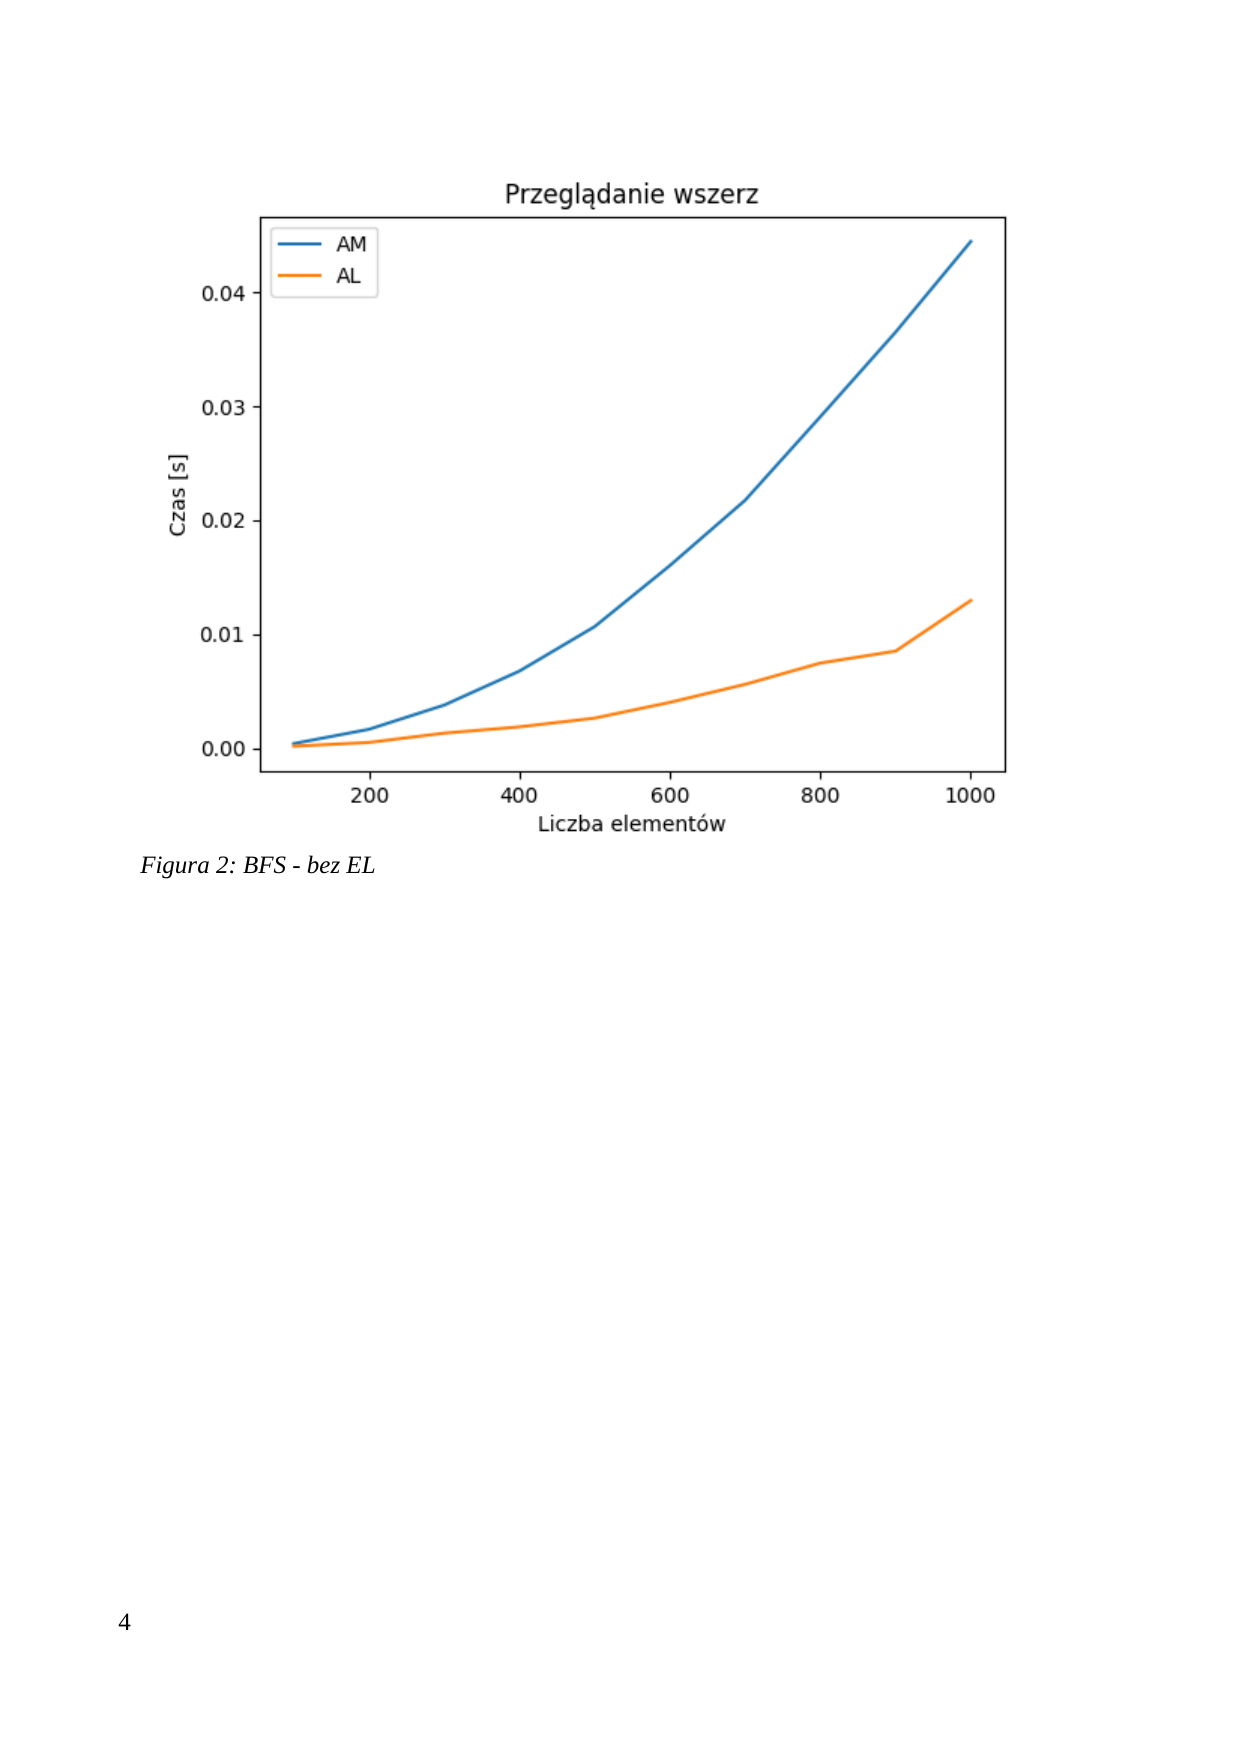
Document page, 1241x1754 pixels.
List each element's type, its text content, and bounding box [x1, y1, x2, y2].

text Figura 2: BFS - bez EL [140, 851, 1100, 879]
picture [140, 130, 1100, 851]
